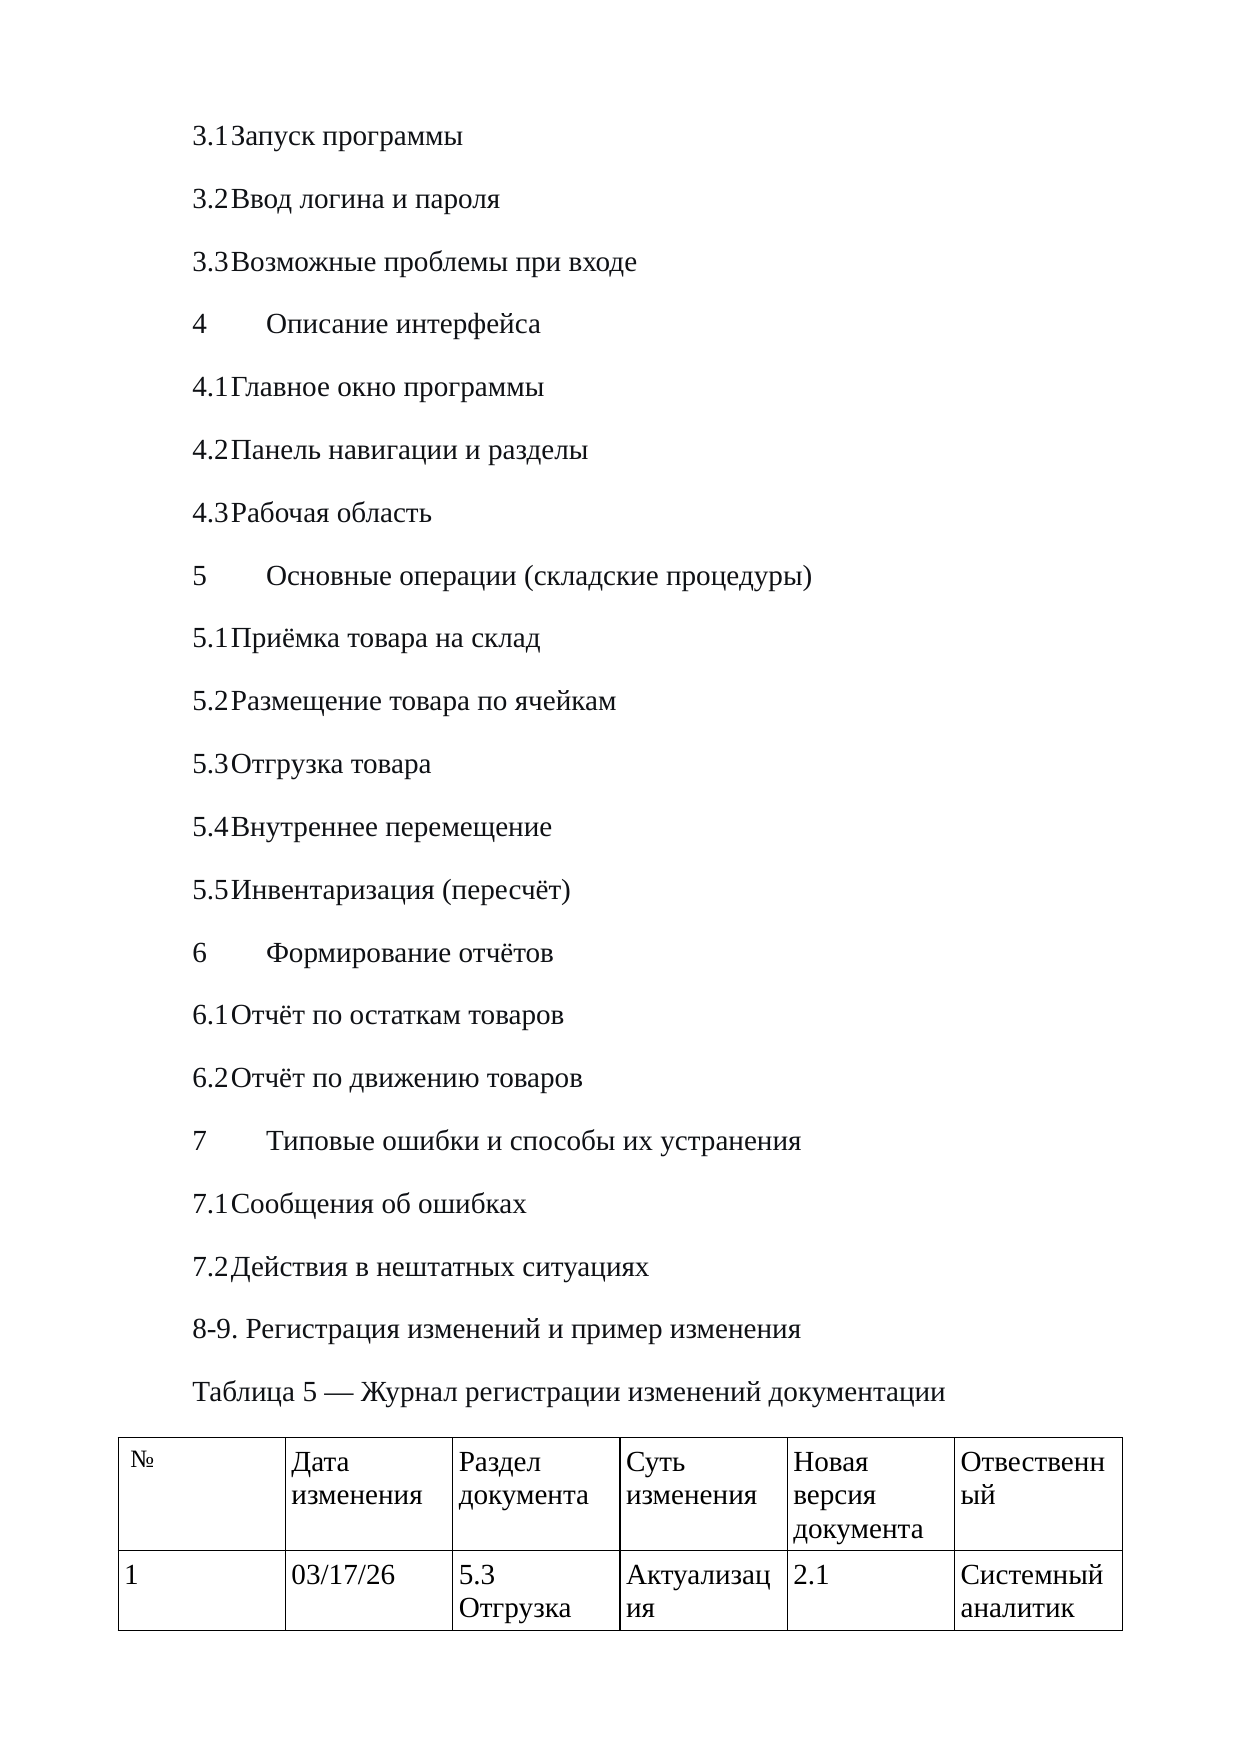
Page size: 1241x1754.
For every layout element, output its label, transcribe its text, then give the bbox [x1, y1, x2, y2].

table_cell 1 [119, 1551, 285, 1630]
list Типовые ошибки и способы их устранения [118, 1123, 1122, 1157]
list Формирование отчётов [118, 935, 1122, 968]
table_header Суть изменения [621, 1438, 787, 1550]
list Основные операции (складские процедуры) [118, 558, 1122, 591]
list Размещение товара по ячейкам [118, 683, 1122, 717]
list Сообщения об ошибках [118, 1186, 1122, 1219]
text 8-9. Регистрация изменений и пример изменения [118, 1312, 1122, 1345]
table_cell 5.3 Отгрузка [453, 1551, 619, 1630]
table_cell 2.1 [788, 1551, 954, 1630]
table_cell Системный аналитик [955, 1551, 1122, 1630]
list Отчёт по остаткам товаров [118, 997, 1122, 1031]
list Отчёт по движению товаров [118, 1060, 1122, 1094]
table_header Дата изменения [286, 1438, 452, 1550]
table_cell 17.03.26 [286, 1551, 452, 1630]
list Главное окно программы [118, 369, 1122, 403]
list Отгрузка товара [118, 746, 1122, 780]
list Запуск программы [118, 118, 1122, 152]
text Таблица 5 — Журнал регистрации изменений документации [118, 1374, 1122, 1408]
table_header № [119, 1438, 285, 1550]
table_cell Актуализация [621, 1551, 787, 1630]
table_header Раздел документа [453, 1438, 619, 1550]
list Действия в нештатных ситуациях [118, 1249, 1122, 1282]
list Рабочая область [118, 495, 1122, 528]
table_header Отвественный [955, 1438, 1122, 1550]
list Панель навигации и разделы [118, 432, 1122, 466]
list Возможные проблемы при входе [118, 244, 1122, 277]
list Внутреннее перемещение [118, 809, 1122, 843]
list Ввод логина и пароля [118, 181, 1122, 214]
list Приёмка товара на склад [118, 621, 1122, 654]
list Инвентаризация (пересчёт) [118, 872, 1122, 905]
table_header Новая версия документа [788, 1438, 954, 1550]
list Описание интерфейса [118, 307, 1122, 340]
